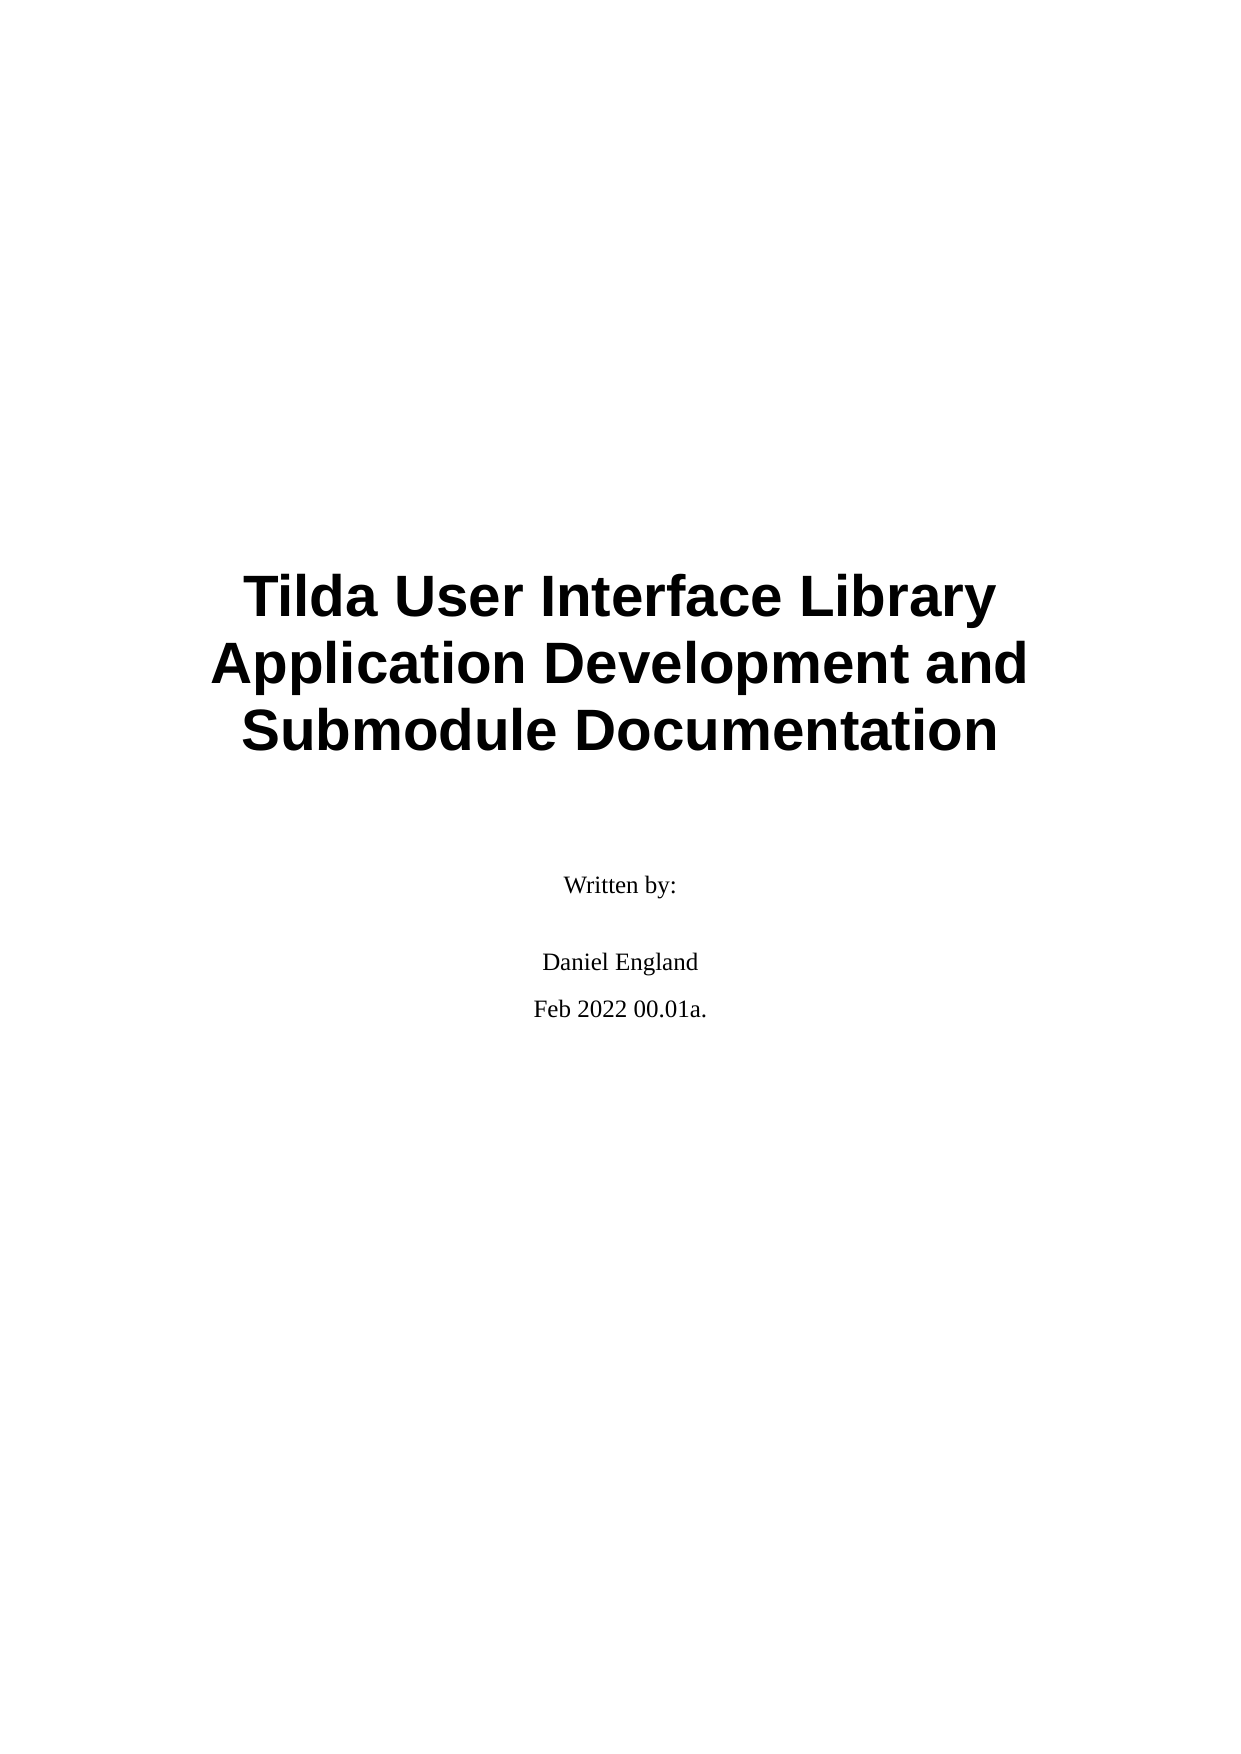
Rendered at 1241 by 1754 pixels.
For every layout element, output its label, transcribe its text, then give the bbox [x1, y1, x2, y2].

text Written by: [118, 870, 1122, 899]
text Daniel England [118, 947, 1122, 976]
text Feb 2022 00.01a. [118, 994, 1122, 1023]
title Tilda User Interface Library Application Development and Submodule Documentation [118, 561, 1122, 763]
